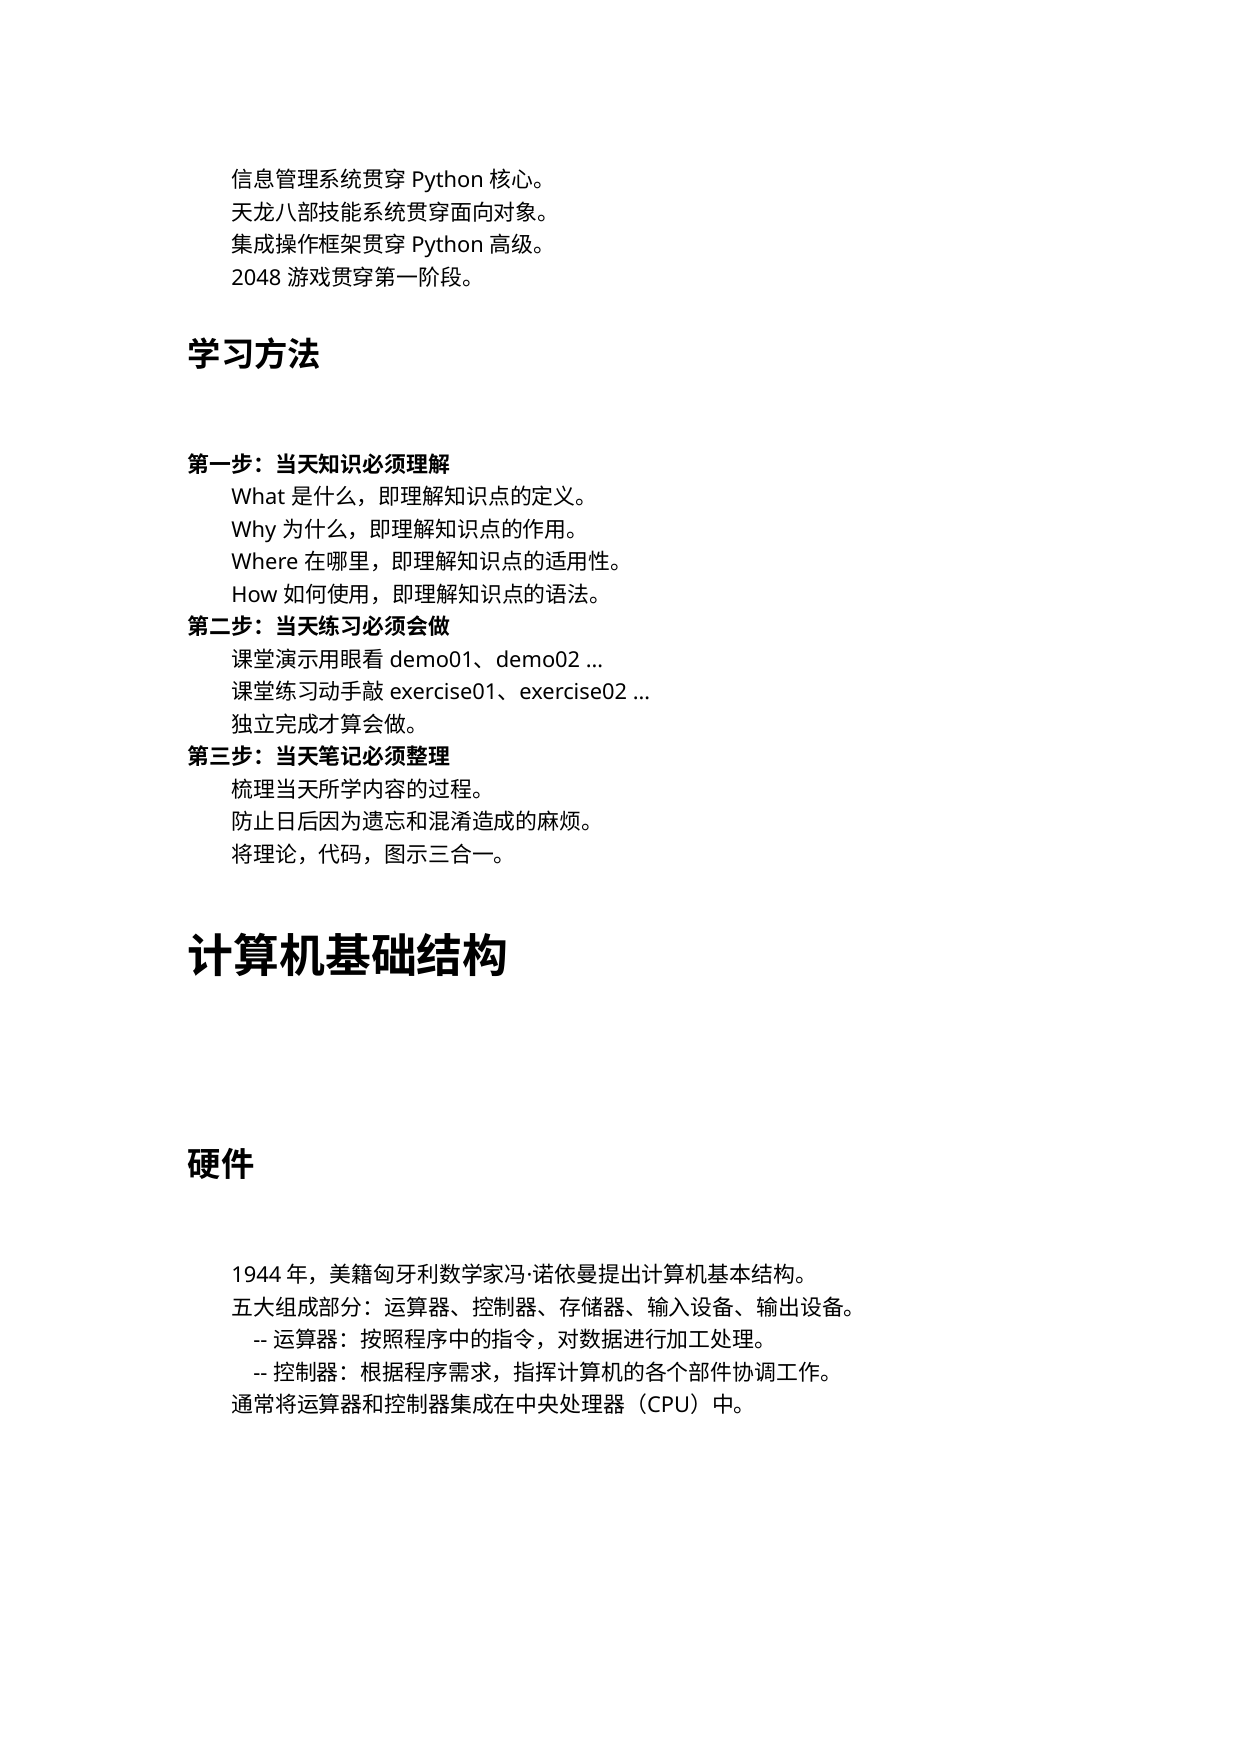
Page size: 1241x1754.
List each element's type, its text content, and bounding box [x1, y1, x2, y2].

text 梳理当天所学内容的过程。 [187, 771, 1053, 804]
text 集成操作框架贯穿 Python 高级。 [187, 227, 1053, 259]
text 1944年，美籍匈牙利数学家冯·诺依曼提出计算机基本结构。 [187, 1257, 1053, 1289]
text 课堂练习动手敲 exercise01、exercise02 … [187, 674, 1053, 706]
text 五大组成部分：运算器、控制器、存储器、输入设备、输出设备。 [187, 1289, 1053, 1322]
text What 是什么，即理解知识点的定义。 [187, 479, 1053, 511]
subtitle 计算机基础结构 [187, 904, 1053, 1002]
text How 如何使用，即理解知识点的语法。 [187, 576, 1053, 609]
text 通常将运算器和控制器集成在中央处理器（CPU）中。 [187, 1387, 1053, 1419]
subtitle 学习方法 [187, 319, 1053, 384]
text Where 在哪里，即理解知识点的适用性。 [187, 544, 1053, 576]
text -- 运算器：按照程序中的指令，对数据进行加工处理。 [253, 1322, 1053, 1354]
text 第一步：当天知识必须理解 [187, 446, 1053, 479]
text -- 控制器：根据程序需求，指挥计算机的各个部件协调工作。 [209, 1354, 1053, 1387]
text 第二步：当天练习必须会做 [187, 609, 1053, 641]
text 第三步：当天笔记必须整理 [187, 739, 1053, 771]
text 将理论，代码，图示三合一。 [187, 836, 1053, 869]
text 信息管理系统贯穿 Python 核心。 [187, 162, 1053, 194]
text Why 为什么，即理解知识点的作用。 [187, 511, 1053, 544]
text 课堂演示用眼看 demo01、demo02 … [187, 641, 1053, 674]
text 天龙八部技能系统贯穿面向对象。 [187, 194, 1053, 227]
text 2048 游戏贯穿第一阶段。 [187, 259, 1053, 292]
text 独立完成才算会做。 [187, 706, 1053, 739]
text 防止日后因为遗忘和混淆造成的麻烦。 [187, 804, 1053, 836]
subtitle 硬件 [187, 1129, 1053, 1194]
